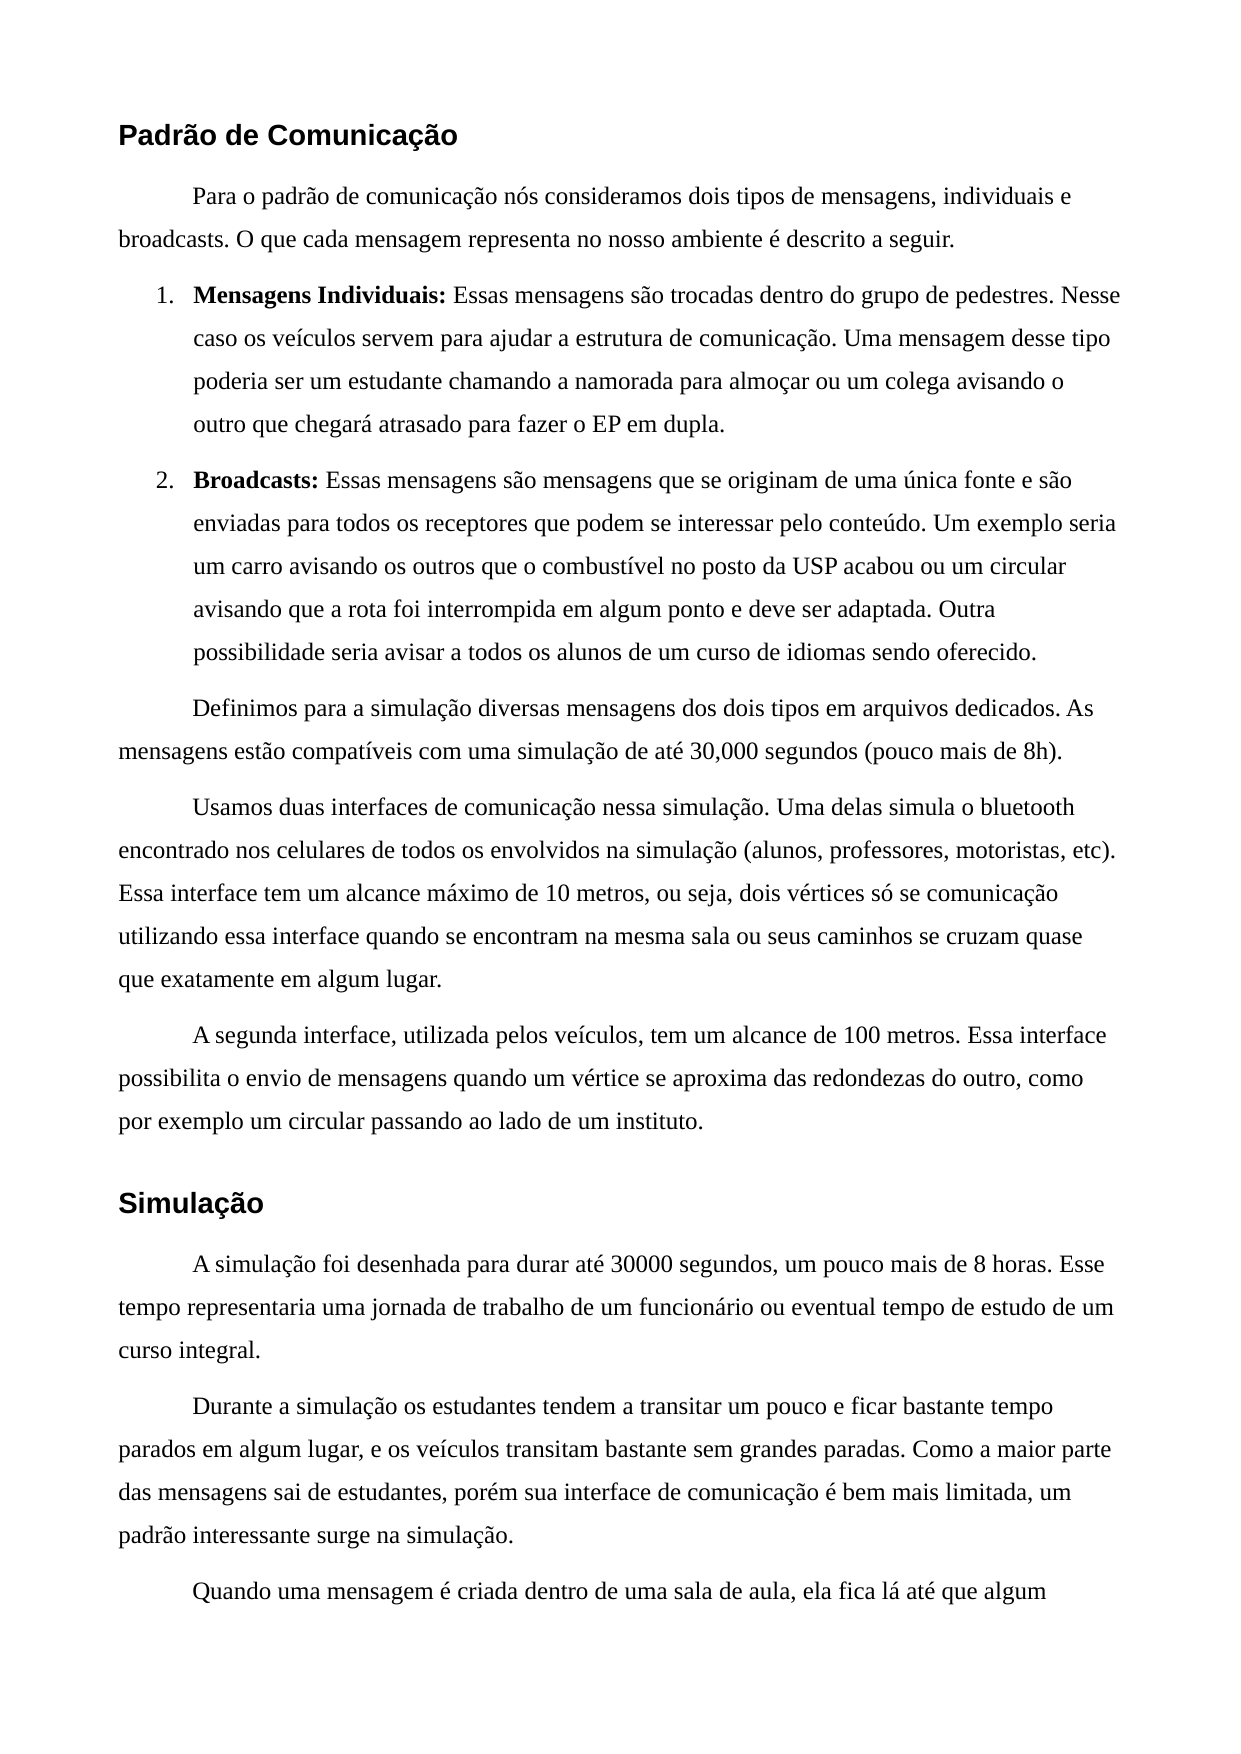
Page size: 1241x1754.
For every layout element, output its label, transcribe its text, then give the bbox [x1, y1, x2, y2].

list Broadcasts: Essas mensagens são mensagens que se originam de uma única fonte e são enviadas para todos os receptores que podem se interessar pelo conteúdo. Um exemplo seria um carro avisando os outros que o combustível no posto da USP acabou ou um circular avisando que a rota foi interrompida em algum ponto e deve ser adaptada. Outra possibilidade seria avisar a todos os alunos de um curso de idiomas sendo oferecido. [156, 465, 1122, 666]
subtitle Simulação [118, 1187, 1122, 1220]
subtitle Padrão de Comunicação [118, 118, 1122, 152]
text A segunda interface, utilizada pelos veículos, tem um alcance de 100 metros. Essa interface possibilita o envio de mensagens quando um vértice se aproxima das redondezas do outro, como por exemplo um circular passando ao lado de um instituto. [118, 1020, 1122, 1135]
text Para o padrão de comunicação nós consideramos dois tipos de mensagens, individuais e broadcasts. O que cada mensagem representa no nosso ambiente é descrito a seguir. [118, 181, 1122, 253]
text Durante a simulação os estudantes tendem a transitar um pouco e ficar bastante tempo parados em algum lugar, e os veículos transitam bastante sem grandes paradas. Como a maior parte das mensagens sai de estudantes, porém sua interface de comunicação é bem mais limitada, um padrão interessante surge na simulação. [118, 1391, 1122, 1549]
text Quando uma mensagem é criada dentro de uma sala de aula, ela fica lá até que algum [118, 1576, 1122, 1605]
text A simulação foi desenhada para durar até 30000 segundos, um pouco mais de 8 horas. Esse tempo representaria uma jornada de trabalho de um funcionário ou eventual tempo de estudo de um curso integral. [118, 1249, 1122, 1364]
text Definimos para a simulação diversas mensagens dos dois tipos em arquivos dedicados. As mensagens estão compatíveis com uma simulação de até 30,000 segundos (pouco mais de 8h). [118, 693, 1122, 765]
text Usamos duas interfaces de comunicação nessa simulação. Uma delas simula o bluetooth encontrado nos celulares de todos os envolvidos na simulação (alunos, professores, motoristas, etc). Essa interface tem um alcance máximo de 10 metros, ou seja, dois vértices só se comunicação utilizando essa interface quando se encontram na mesma sala ou seus caminhos se cruzam quase que exatamente em algum lugar. [118, 792, 1122, 993]
list Mensagens Individuais: Essas mensagens são trocadas dentro do grupo de pedestres. Nesse caso os veículos servem para ajudar a estrutura de comunicação. Uma mensagem desse tipo poderia ser um estudante chamando a namorada para almoçar ou um colega avisando o outro que chegará atrasado para fazer o EP em dupla. [156, 280, 1122, 438]
